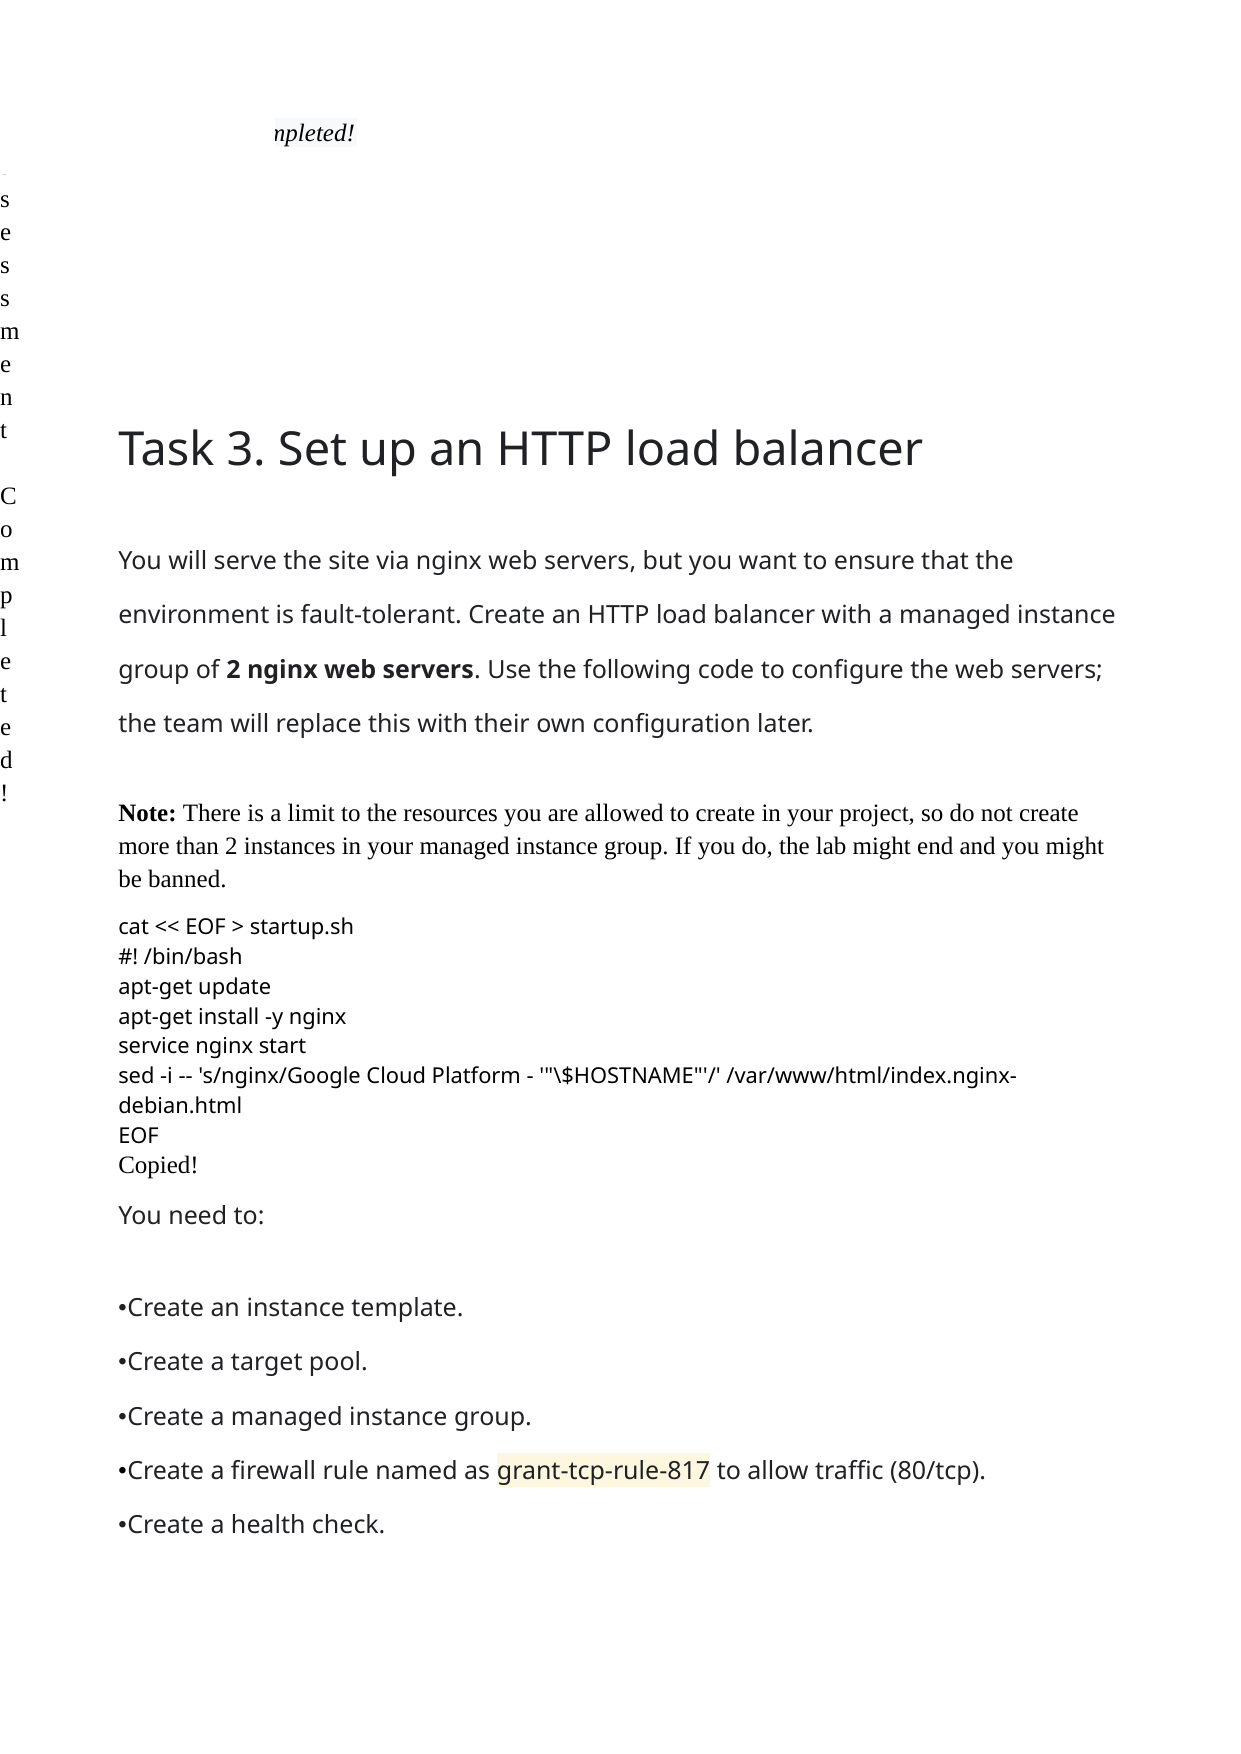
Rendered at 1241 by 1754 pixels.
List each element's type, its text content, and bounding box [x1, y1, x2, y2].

list Create a target pool. [118, 1344, 1122, 1378]
list Create a managed instance group. [118, 1398, 1122, 1432]
text #! /bin/bash [118, 941, 1122, 971]
text Note: There is a limit to the resources you are allowed to create in your project, so do not create more than 2 instances in your managed instance group. If you do, the lab might end and you might be banned. [118, 798, 1122, 892]
text EOF [118, 1120, 1122, 1150]
list Create an instance template. [118, 1289, 1122, 1323]
subtitle Task 3. Set up an HTTP load balancer [118, 416, 1122, 479]
text Copied! [118, 1150, 1109, 1178]
text You will serve the site via nginx web servers, but you want to ensure that the environment is fault-tolerant. Create an HTTP load balancer with a managed instance group of 2 nginx web servers. Use the following code to configure the web servers; the team will replace this with their own configuration later. [118, 542, 1122, 740]
list Create a firewall rule named as grant-tcp-rule-817 to allow traffic (80/tcp). [118, 1453, 1122, 1487]
text apt-get update [118, 971, 1122, 1001]
text You need to: [118, 1197, 1122, 1231]
text service nginx start [118, 1031, 1122, 1060]
text sed -i -- 's/nginx/Google Cloud Platform - '"\$HOSTNAME"'/' /var/www/html/index.nginx-debian.html [118, 1060, 1122, 1120]
text apt-get install -y nginx [118, 1001, 1122, 1031]
list Create a health check. [118, 1507, 1122, 1541]
text cat << EOF > startup.sh [118, 911, 1122, 941]
text Assessment Completed! [0, 118, 1122, 174]
